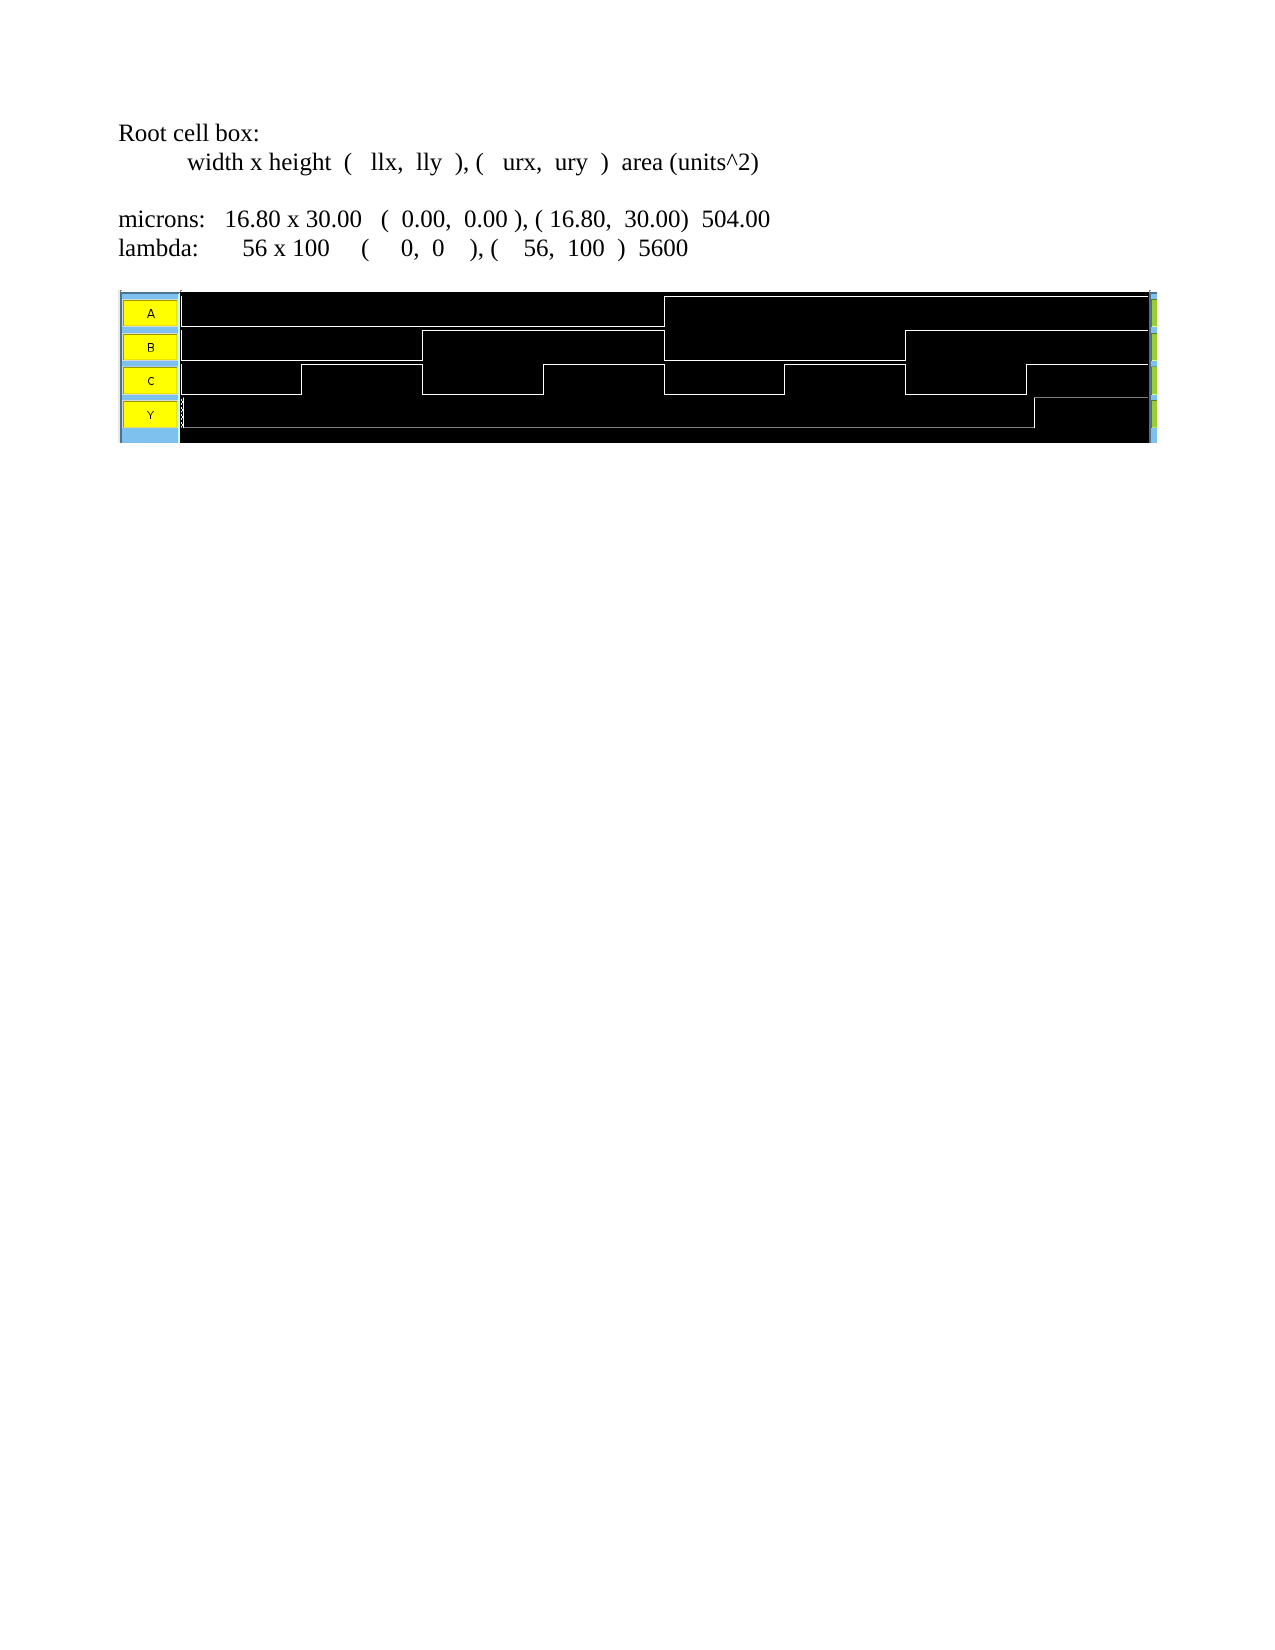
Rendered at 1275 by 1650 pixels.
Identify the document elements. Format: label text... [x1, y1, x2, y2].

text lambda: 56 x 100 ( 0, 0 ), ( 56, 100 ) 5600 [118, 233, 1157, 262]
text microns: 16.80 x 30.00 ( 0.00, 0.00 ), ( 16.80, 30.00) 504.00 [118, 204, 1157, 233]
picture [118, 290, 1157, 443]
text Root cell box: [118, 118, 1157, 147]
text width x height ( llx, lly ), ( urx, ury ) area (units^2) [118, 147, 1157, 176]
